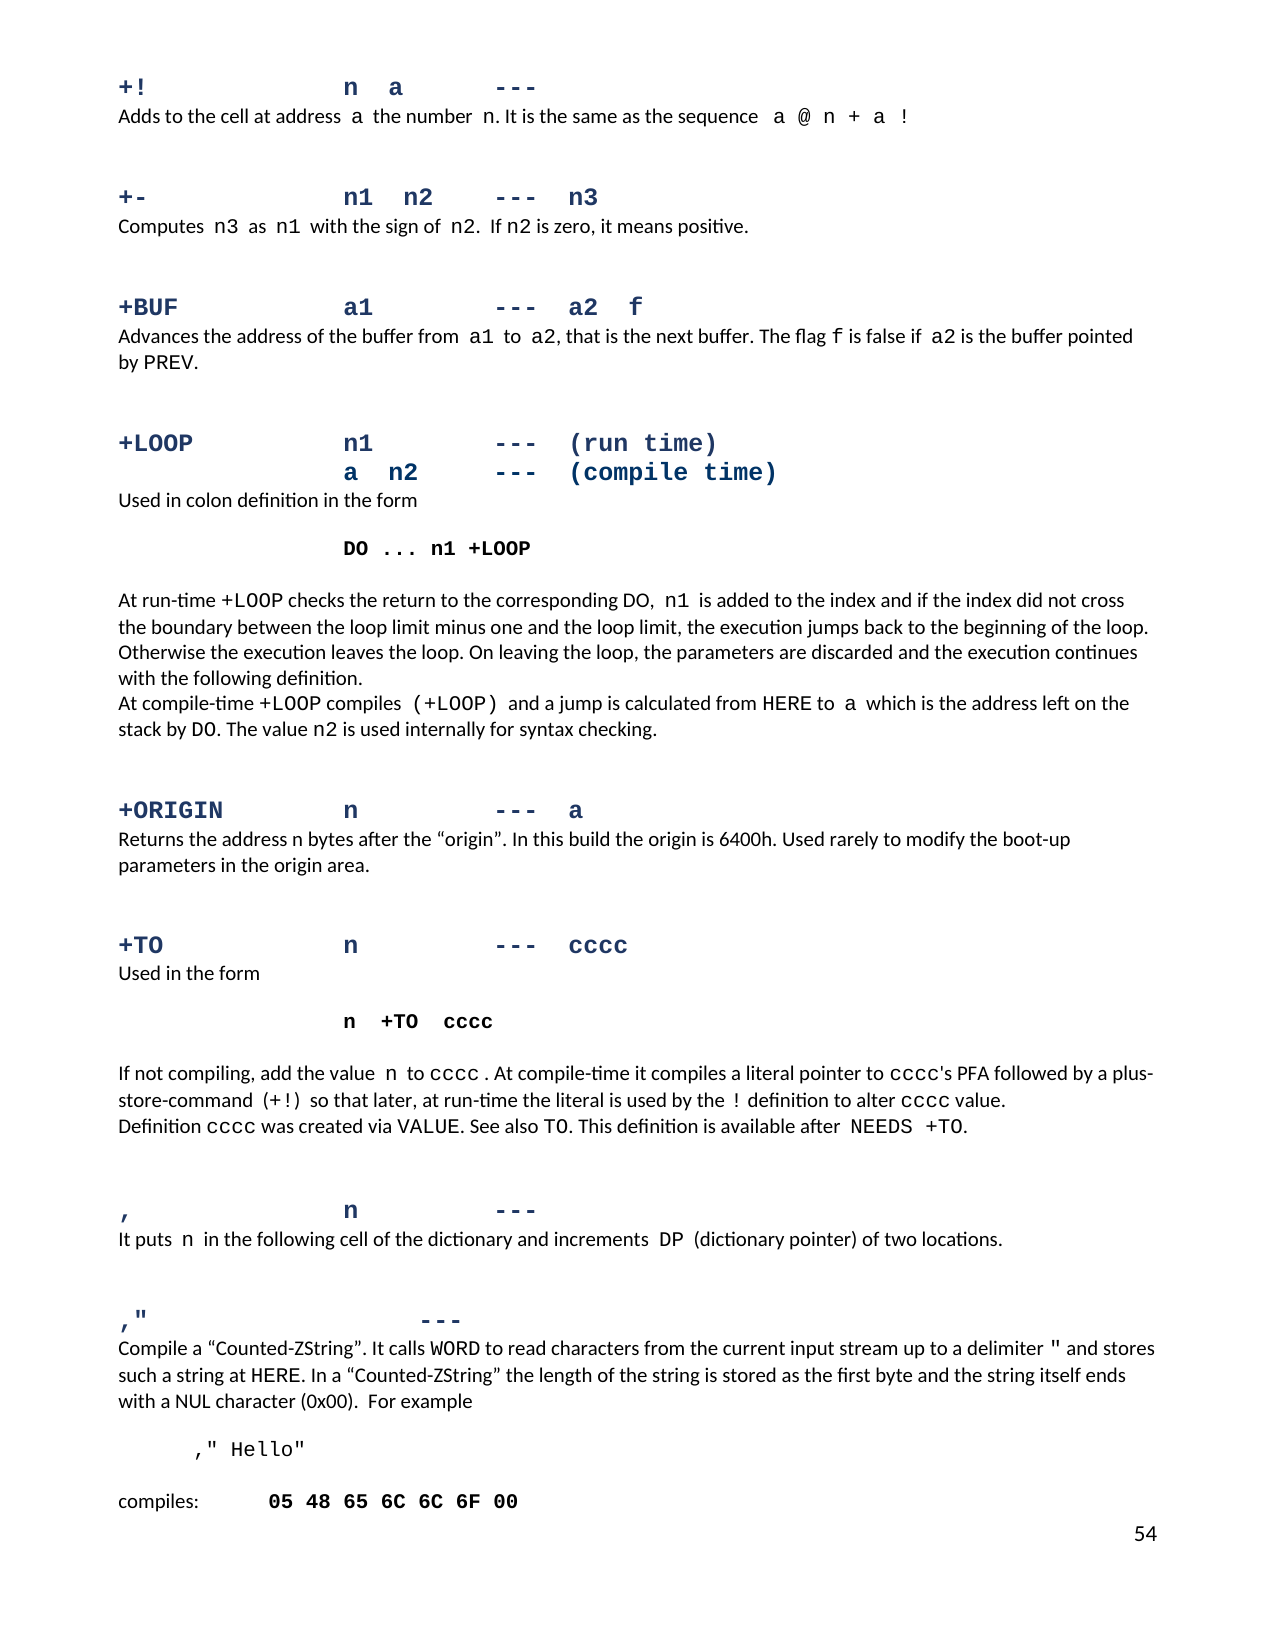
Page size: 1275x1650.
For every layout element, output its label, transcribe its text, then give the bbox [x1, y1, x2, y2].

text a n2 --- (compile time) [118, 459, 1157, 487]
text Definition cccc was created via VALUE. See also TO. This definition is available after NEEDS +TO. [118, 1113, 1157, 1168]
text n +TO cccc [118, 1011, 1157, 1035]
text DO ... n1 +LOOP [118, 538, 1157, 562]
text Adds to the cell at address a the number n. It is the same as the sequence a @ n + a ! [118, 103, 1157, 130]
text Advances the address of the buffer from a1 to a2, that is the next buffer. The flag f is false if a2 is the buffer pointed by PREV. [118, 323, 1157, 376]
text Used in colon definition in the form [118, 487, 1157, 513]
text Used in the form [118, 961, 1157, 986]
subtitle +- n1 n2 --- n3 [118, 185, 1157, 213]
subtitle +BUF a1 --- a2 f [118, 294, 1157, 323]
subtitle +LOOP n1 --- (run time) [118, 431, 1157, 459]
text At compile-time +LOOP compiles (+LOOP) and a jump is calculated from HERE to a which is the address left on the stack by DO. The value n2 is used internally for syntax checking. [118, 690, 1157, 743]
text Returns the address n bytes after the “origin”. In this build the origin is 6400h. Used rarely to modify the boot-up parameters in the origin area. [118, 826, 1157, 877]
text If not compiling, add the value n to cccc . At compile-time it compiles a literal pointer to cccc's PFA followed by a plus-store-command (+!) so that later, at run-time the literal is used by the ! definition to alter cccc value. [118, 1060, 1157, 1113]
text Otherwise the execution leaves the loop. On leaving the loop, the parameters are discarded and the execution continues with the following definition. [118, 639, 1157, 690]
subtitle +ORIGIN n --- a [118, 798, 1157, 826]
subtitle +TO n --- cccc [118, 932, 1157, 961]
text ," Hello" [118, 1439, 1157, 1463]
text At run-time +LOOP checks the return to the corresponding DO, n1 is added to the index and if the index did not cross the boundary between the loop limit minus one and the loop limit, the execution jumps back to the beginning of the loop. [118, 587, 1157, 639]
text It puts n in the following cell of the dictionary and increments DP (dictionary pointer) of two locations. [118, 1226, 1157, 1252]
subtitle +! n a --- [118, 75, 1157, 103]
text Computes n3 as n1 with the sign of n2. If n2 is zero, it means positive. [118, 213, 1157, 239]
text compiles: 05 48 65 6C 6C 6F 00 [118, 1488, 1157, 1515]
subtitle , n --- [118, 1197, 1157, 1226]
text Compile a “Counted-ZString”. It calls WORD to read characters from the current input stream up to a delimiter " and stores such a string at HERE. In a “Counted-ZString” the length of the string is stored as the first byte and the string itself ends with a NUL character (0x00). For example [118, 1336, 1157, 1414]
subtitle ," --- [118, 1307, 1157, 1336]
